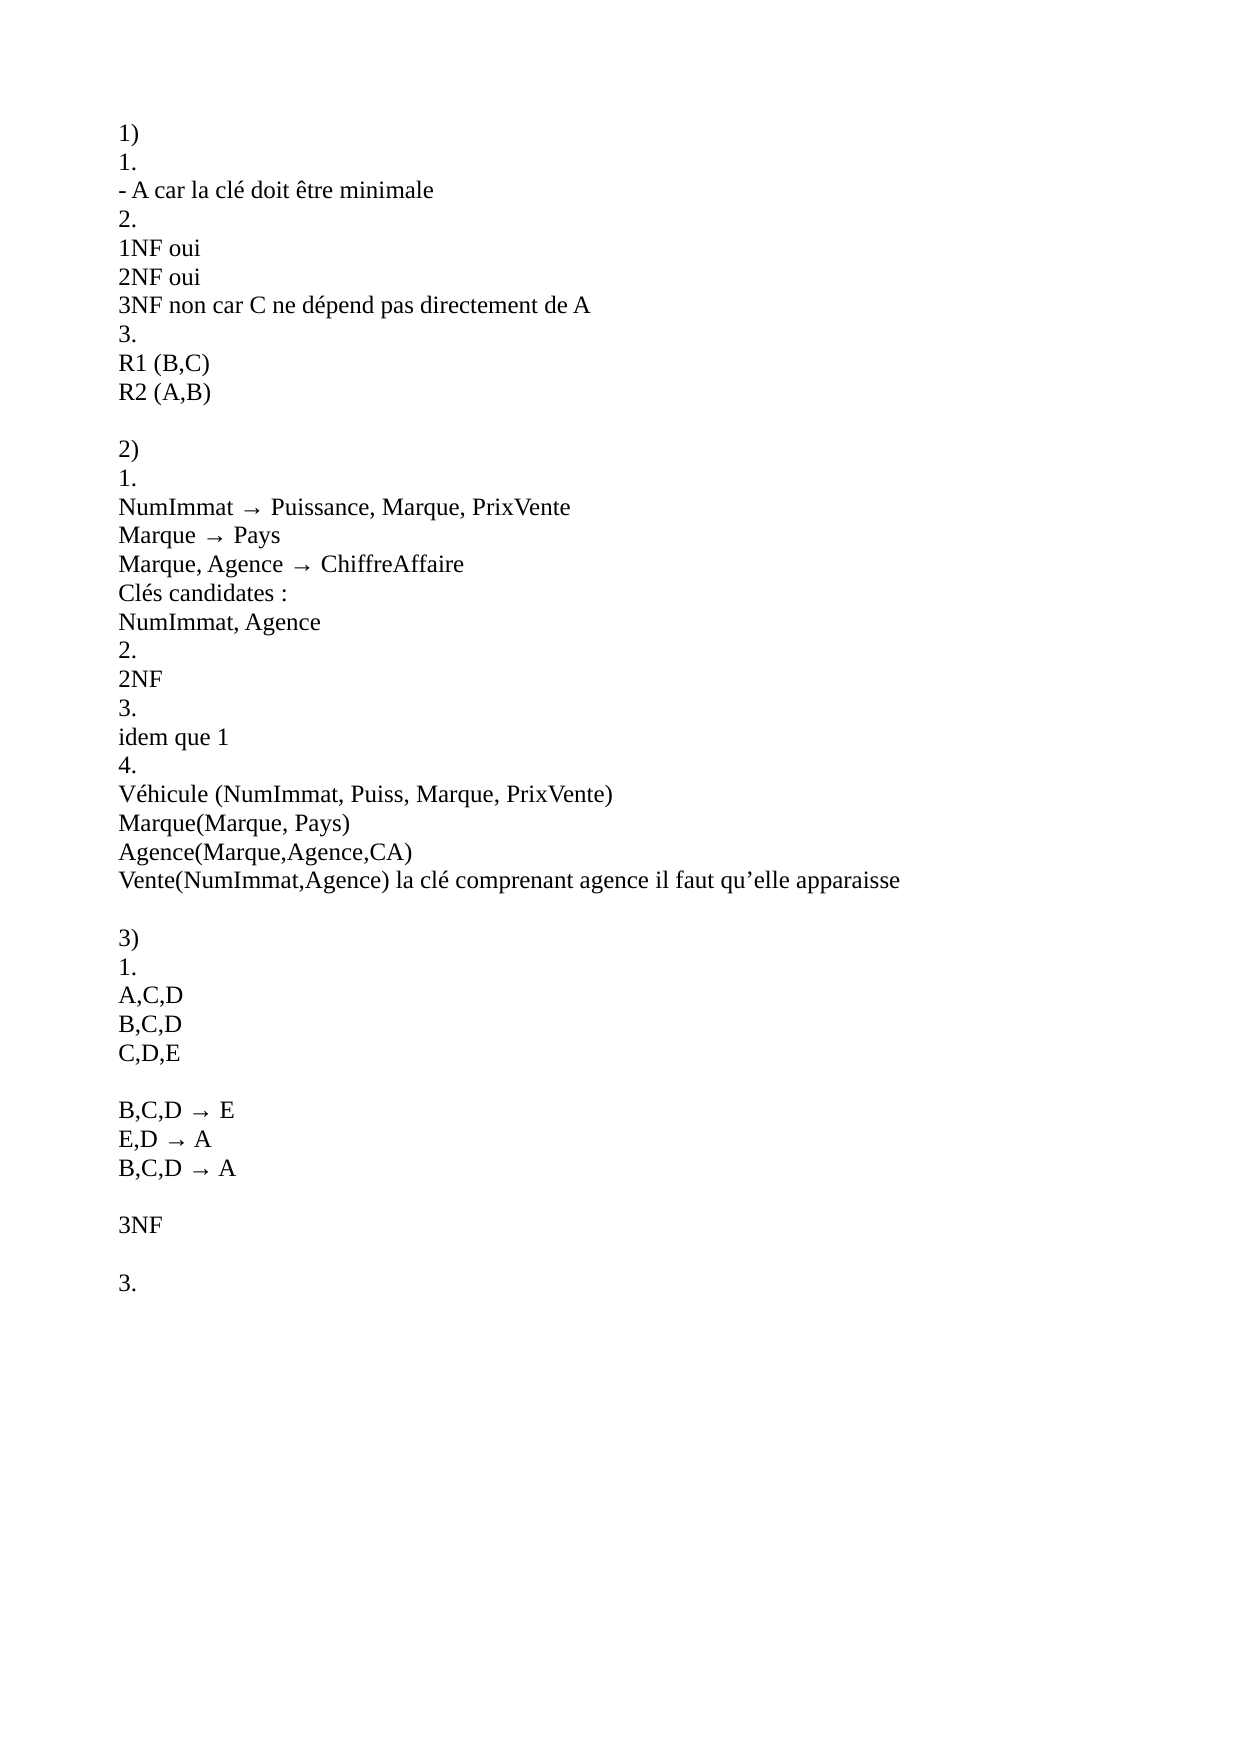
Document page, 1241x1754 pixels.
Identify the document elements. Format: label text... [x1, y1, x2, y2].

text Marque, Agence → ChiffreAffaire [118, 549, 1122, 578]
text Marque → Pays [118, 521, 1122, 549]
text 3NF [118, 1211, 1122, 1239]
text 1) [118, 118, 1122, 147]
text 3NF non car C ne dépend pas directement de A [118, 291, 1122, 319]
text 1. [118, 952, 1122, 981]
text 2NF [118, 664, 1122, 693]
text A,C,D [118, 981, 1122, 1009]
text 1NF oui [118, 233, 1122, 262]
text Marque(Marque, Pays) [118, 808, 1122, 837]
text 3. [118, 1268, 1122, 1297]
text Clés candidates : [118, 578, 1122, 607]
text C,D,E [118, 1038, 1122, 1067]
text B,C,D [118, 1009, 1122, 1038]
text 3. [118, 693, 1122, 722]
text B,C,D → A [118, 1153, 1122, 1182]
text R2 (A,B) [118, 377, 1122, 406]
text B,C,D → E [118, 1096, 1122, 1124]
text 1. [118, 463, 1122, 492]
text NumImmat → Puissance, Marque, PrixVente [118, 492, 1122, 521]
text 4. [118, 751, 1122, 779]
text E,D → A [118, 1124, 1122, 1153]
text Véhicule (NumImmat, Puiss, Marque, PrixVente) [118, 779, 1122, 808]
text 2NF oui [118, 262, 1122, 291]
text NumImmat, Agence [118, 607, 1122, 636]
text R1 (B,C) [118, 348, 1122, 377]
text 2. [118, 636, 1122, 664]
text 3. [118, 319, 1122, 348]
text Vente(NumImmat,Agence) la clé comprenant agence il faut qu’elle apparaisse [118, 866, 1122, 894]
text 1. [118, 147, 1122, 176]
text - A car la clé doit être minimale [118, 176, 1122, 204]
text idem que 1 [118, 722, 1122, 751]
text 2) [118, 434, 1122, 463]
text 3) [118, 923, 1122, 952]
text Agence(Marque,Agence,CA) [118, 837, 1122, 866]
text 2. [118, 204, 1122, 233]
